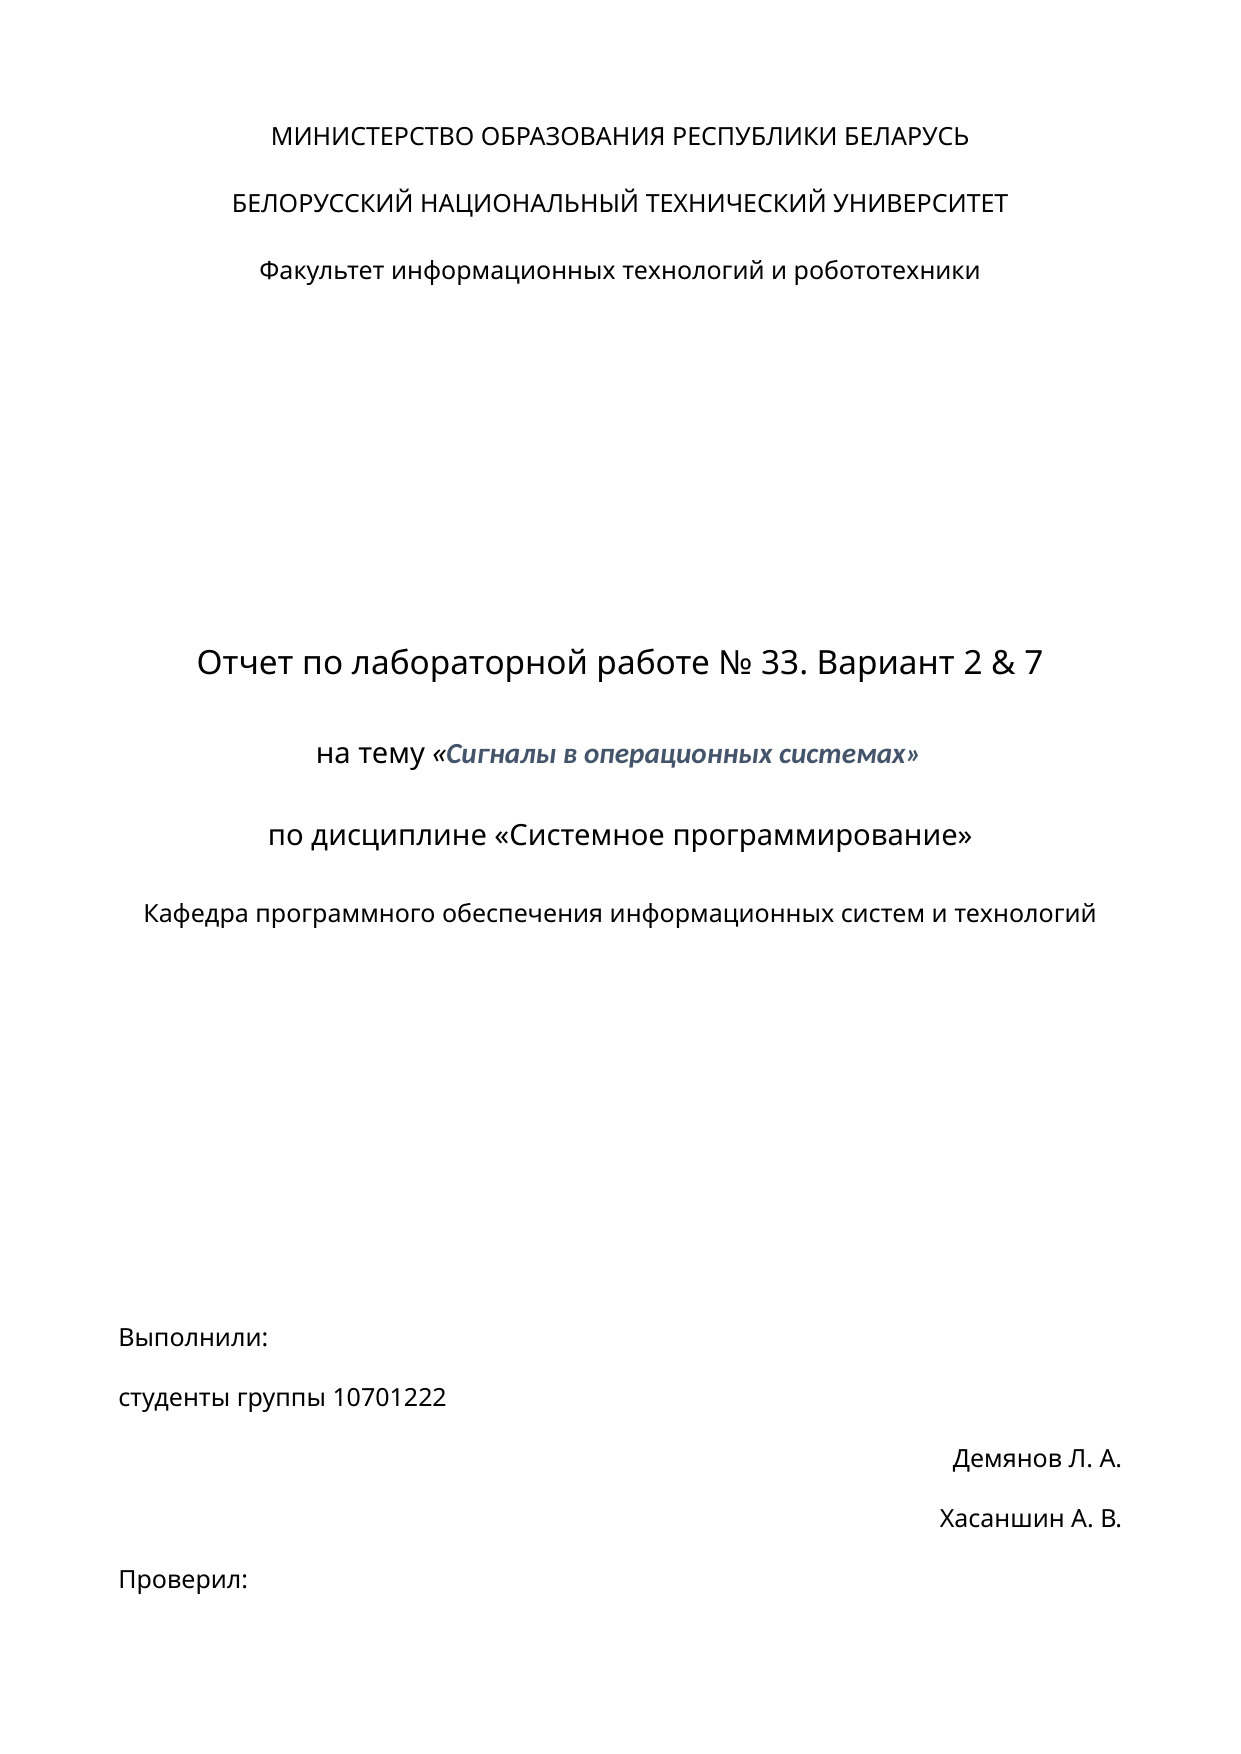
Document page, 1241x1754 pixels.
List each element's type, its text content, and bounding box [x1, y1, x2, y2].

text Отчет по лабораторной работе № 33. Вариант 2 & 7 [118, 639, 1122, 684]
text Кафедра программного обеспечения информационных систем и технологий [118, 896, 1122, 930]
text Хасаншин А. В. [118, 1501, 1122, 1535]
text Проверил: [118, 1562, 1122, 1596]
text БЕЛОРУССКИЙ НАЦИОНАЛЬНЫЙ ТЕХНИЧЕСКИЙ УНИВЕРСИТЕТ [118, 185, 1122, 219]
text Демянов Л. А. [118, 1441, 1122, 1474]
text МИНИСТЕРСТВО ОБРАЗОВАНИЯ РЕСПУБЛИКИ БЕЛАРУСЬ [118, 118, 1122, 152]
text Факультет информационных технологий и робототехники [118, 252, 1122, 287]
text на тему «Сигналы в операционных системах» [118, 732, 1122, 772]
text Выполнили: [118, 1319, 1122, 1353]
text студенты группы 10701222 [118, 1380, 1122, 1414]
text по дисциплине «Системное программирование» [118, 814, 1122, 854]
